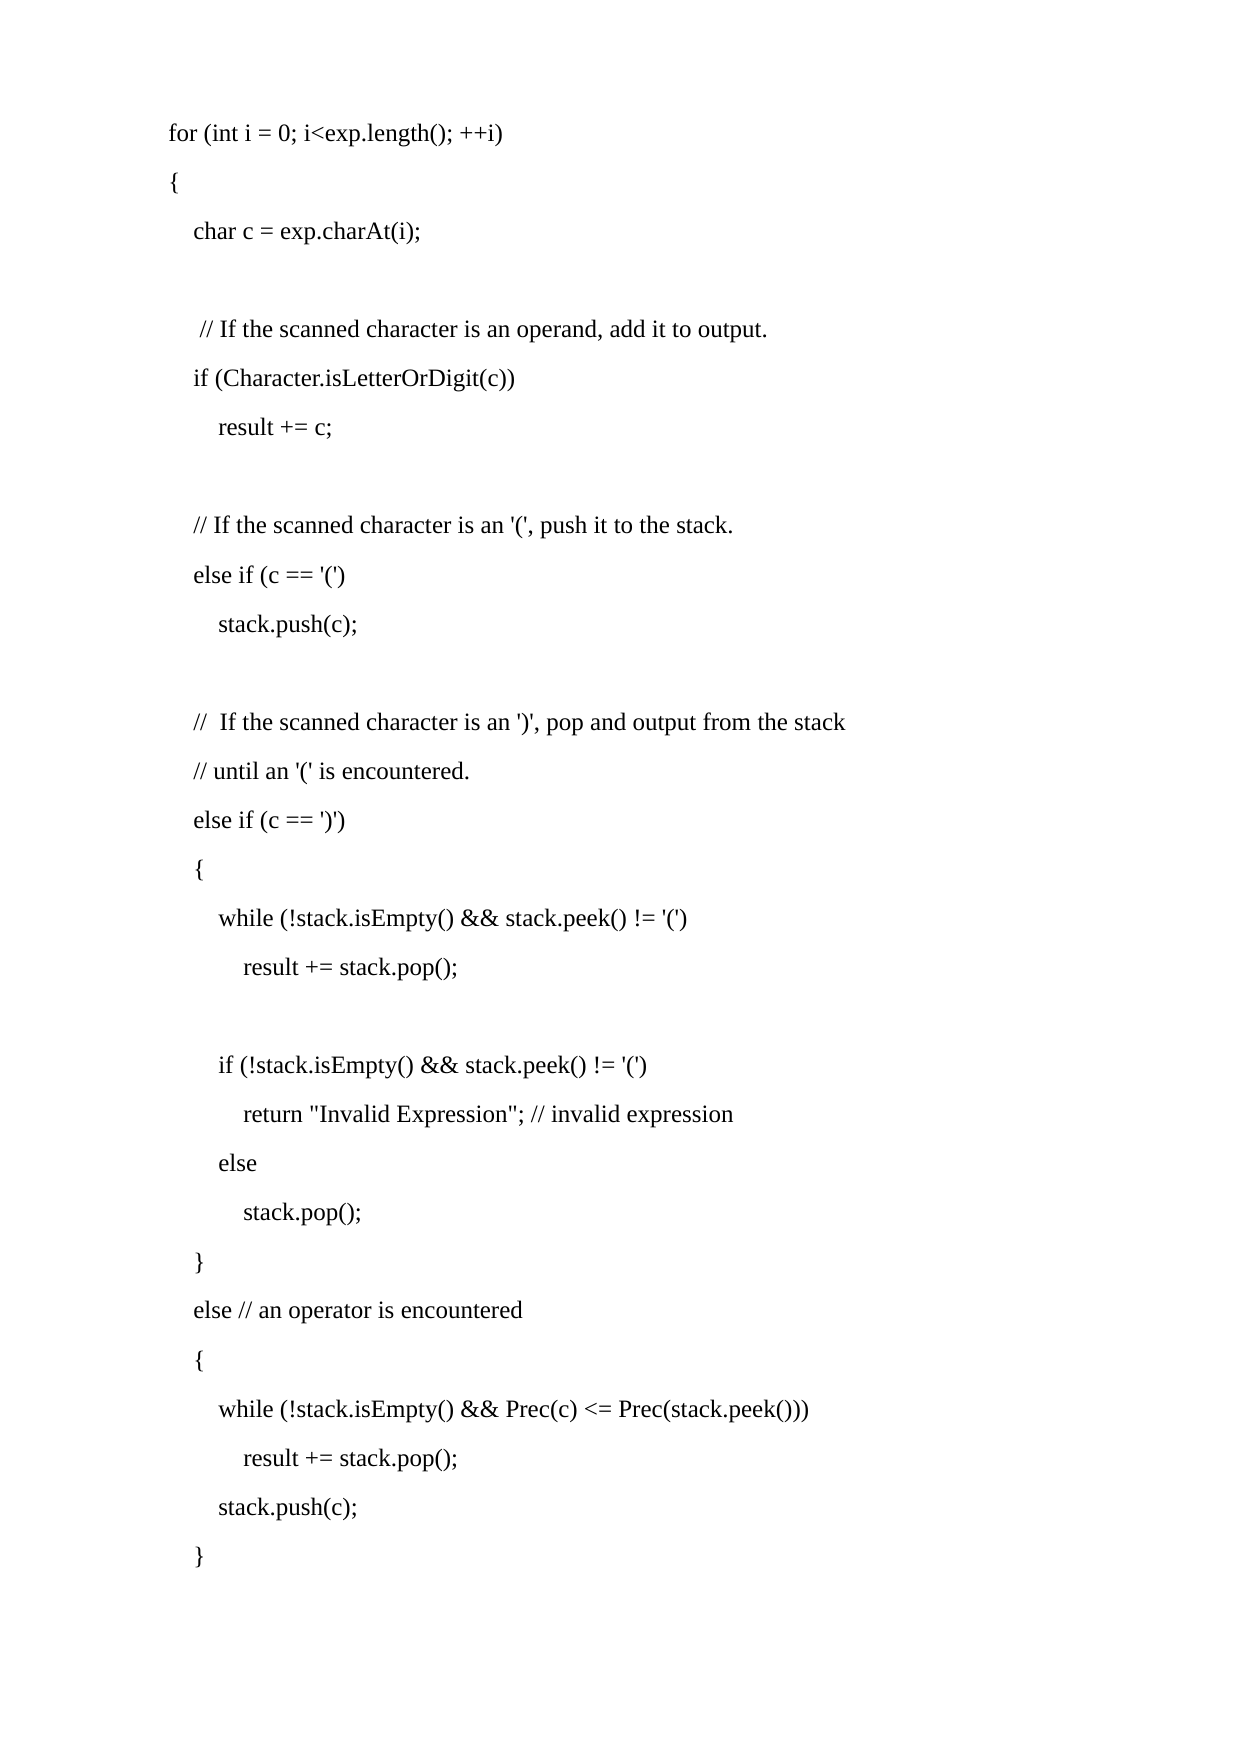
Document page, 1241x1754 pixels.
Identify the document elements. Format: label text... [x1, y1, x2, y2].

text else [118, 1148, 1122, 1177]
text // If the scanned character is an ')', pop and output from the stack [118, 707, 1122, 736]
text while (!stack.isEmpty() && stack.peek() != '(') [118, 903, 1122, 932]
text // until an '(' is encountered. [118, 756, 1122, 785]
text stack.pop(); [118, 1197, 1122, 1226]
text } [118, 1247, 1122, 1275]
text // If the scanned character is an operand, add it to output. [118, 314, 1122, 343]
text } [118, 1541, 1122, 1570]
text if (!stack.isEmpty() && stack.peek() != '(') [118, 1050, 1122, 1079]
text { [118, 1345, 1122, 1373]
text if (Character.isLetterOrDigit(c)) [118, 363, 1122, 392]
text result += c; [118, 412, 1122, 441]
text stack.push(c); [118, 1492, 1122, 1521]
text char c = exp.charAt(i); [118, 216, 1122, 245]
text else // an operator is encountered [118, 1296, 1122, 1324]
text // If the scanned character is an '(', push it to the stack. [118, 511, 1122, 539]
text while (!stack.isEmpty() && Prec(c) <= Prec(stack.peek())) [118, 1394, 1122, 1422]
text return "Invalid Expression"; // invalid expression [118, 1099, 1122, 1128]
text else if (c == ')') [118, 805, 1122, 834]
text result += stack.pop(); [118, 1443, 1122, 1472]
text result += stack.pop(); [118, 952, 1122, 981]
text { [118, 167, 1122, 196]
text { [118, 854, 1122, 883]
text stack.push(c); [118, 609, 1122, 637]
text else if (c == '(') [118, 560, 1122, 588]
text for (int i = 0; i<exp.length(); ++i) [118, 118, 1122, 147]
